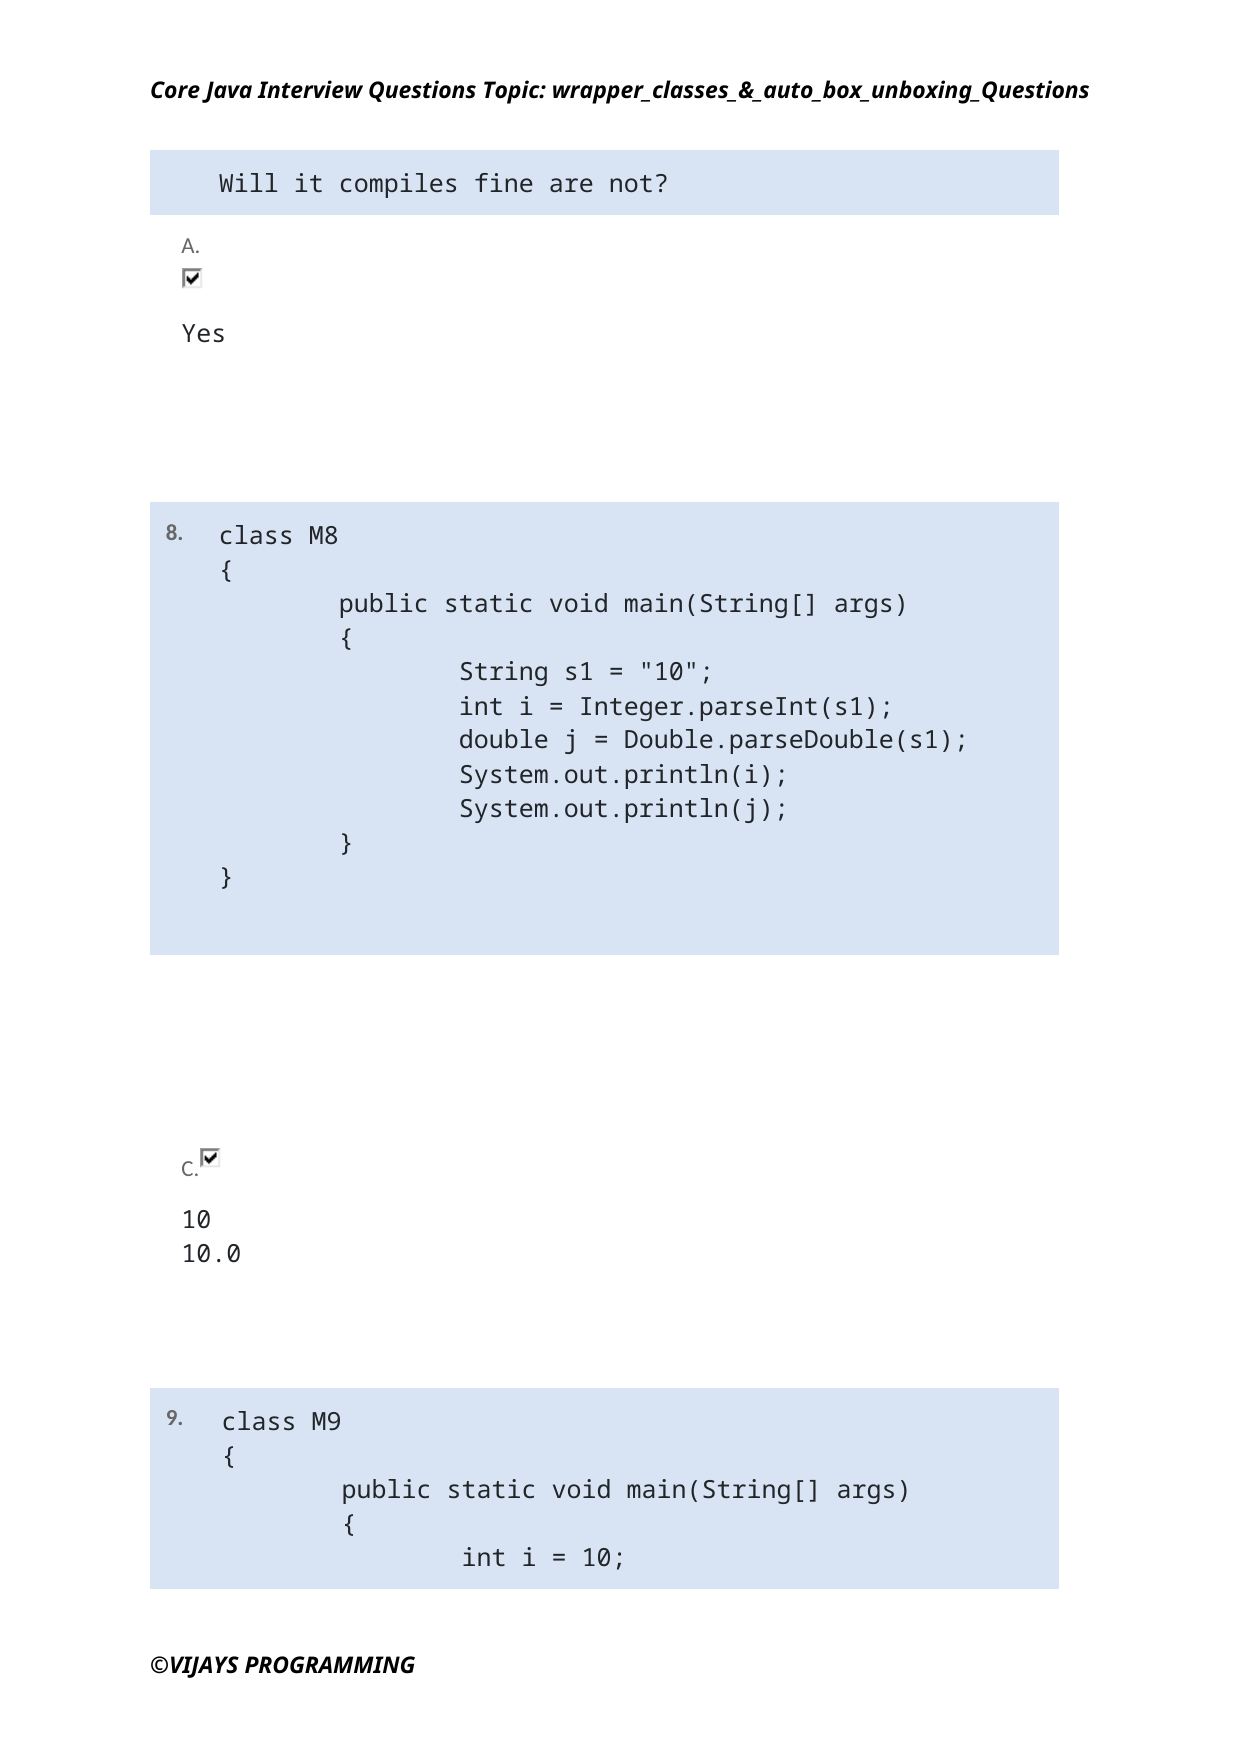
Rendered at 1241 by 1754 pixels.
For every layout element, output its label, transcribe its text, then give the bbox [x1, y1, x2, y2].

table_header [1059, 1388, 1090, 1589]
table_cell 8. [150, 502, 203, 955]
table_cell [150, 955, 1090, 1387]
table_cell class M8 { public static void main(String[] args) { String s1 = "10"; int i = Integer.parseInt(s1); double j = Double.parseDouble(s1); System.out.println(i); System.out.println(j); } } [203, 502, 1059, 955]
table_header [181, 1073, 242, 1141]
table_cell [1059, 502, 1090, 955]
table_header 9. [150, 1388, 206, 1589]
table_header A. Yes [181, 231, 242, 418]
table_header Will it compiles fine are not? [203, 150, 1059, 215]
table_header class M9 { public static void main(String[] args) { int i = 10; [206, 1388, 1059, 1589]
table_header [1059, 150, 1090, 215]
table_cell [150, 215, 1090, 502]
table_header C. 10 10.0 [181, 1141, 250, 1372]
table_header [181, 971, 429, 1073]
table_header [150, 150, 203, 215]
table_header [181, 418, 242, 486]
